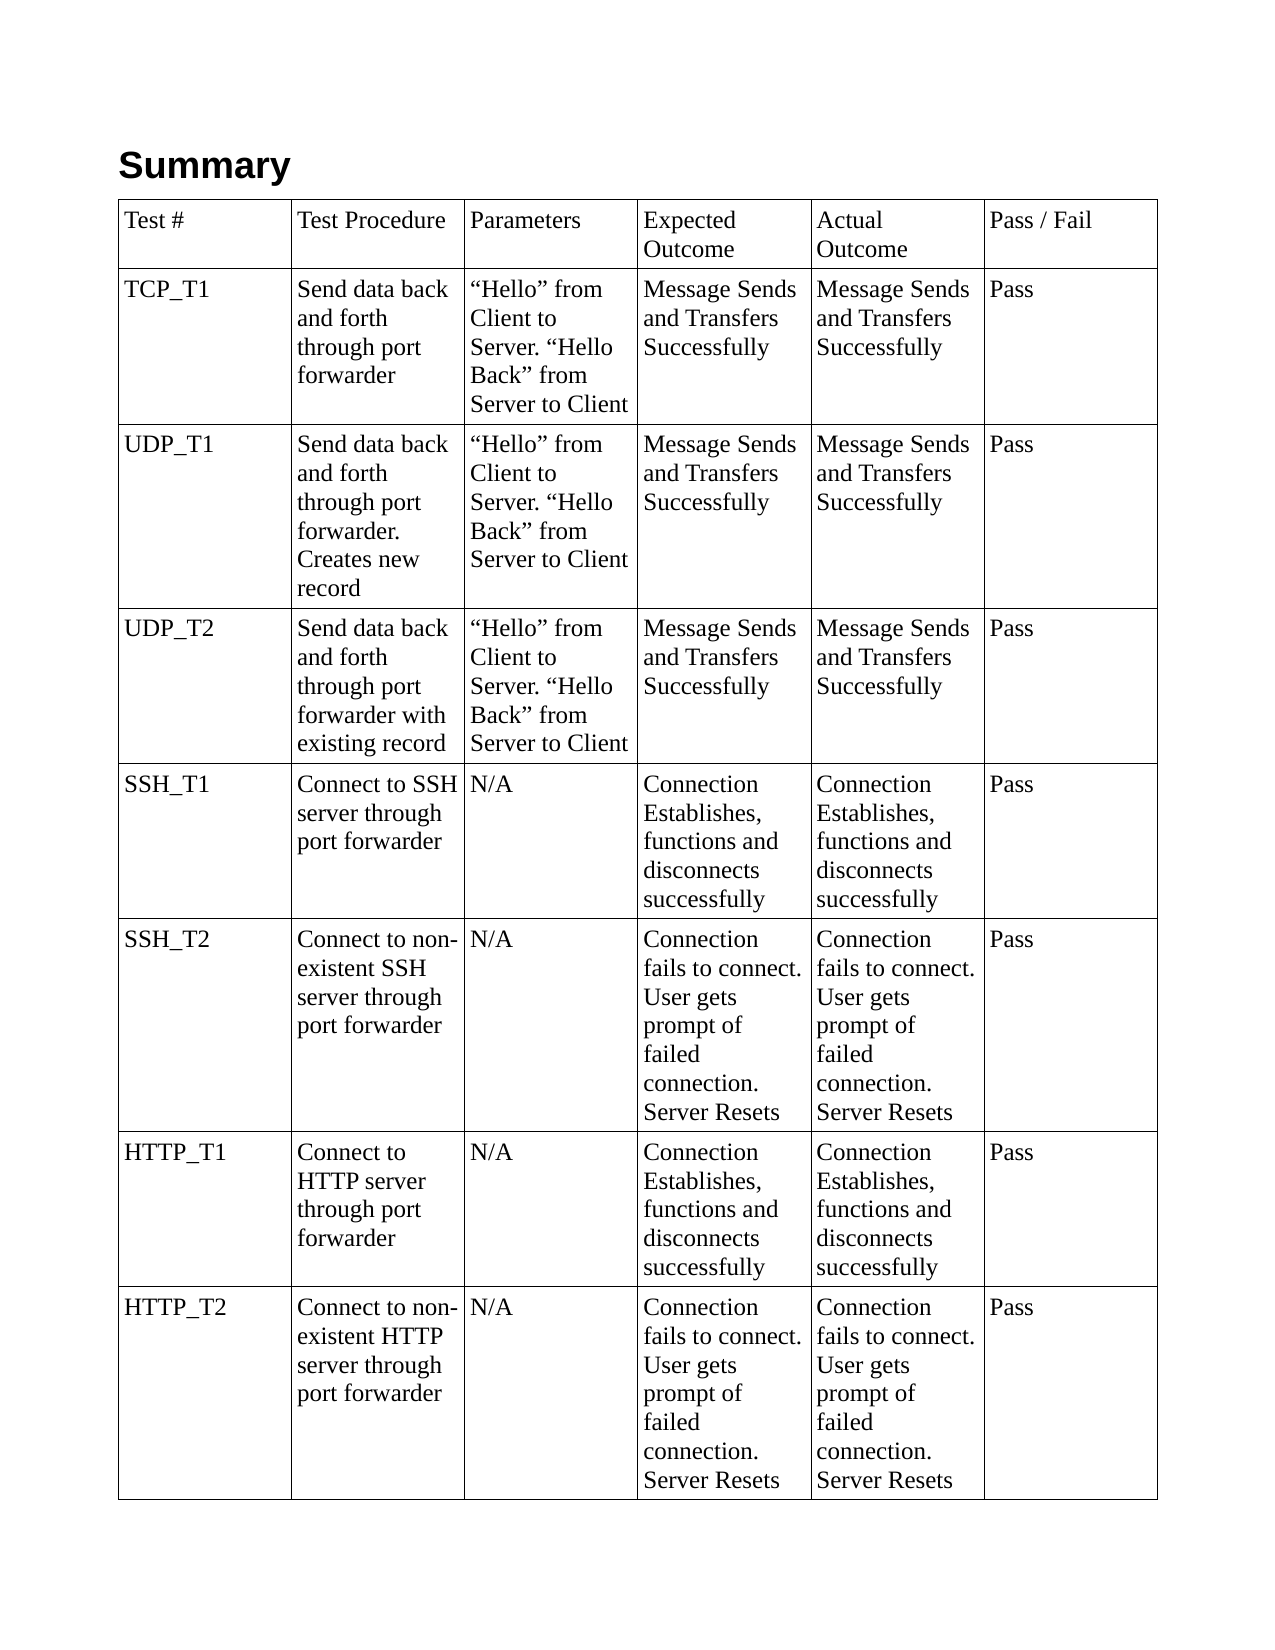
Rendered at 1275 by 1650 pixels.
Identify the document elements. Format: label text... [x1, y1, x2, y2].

table_cell HTTP_T2 [119, 1287, 291, 1499]
table_cell Pass [985, 764, 1157, 918]
table_cell N/A [465, 764, 637, 918]
table_cell Message Sends and Transfers Successfully [812, 609, 984, 763]
table_cell Message Sends and Transfers Successfully [638, 425, 811, 608]
table_cell Connect to non-existent SSH server through port forwarder [292, 919, 464, 1131]
table_cell Connection fails to connect. User gets prompt of failed connection. Server Resets [638, 1287, 811, 1499]
table_cell Pass [985, 609, 1157, 763]
table_header Parameters [465, 200, 637, 268]
table_header Test # [119, 200, 291, 268]
table_cell Connection Establishes, functions and disconnects successfully [638, 764, 811, 918]
table_header Actual Outcome [812, 200, 984, 268]
table_cell Connect to SSH server through port forwarder [292, 764, 464, 918]
table_cell Message Sends and Transfers Successfully [812, 269, 984, 424]
table_cell HTTP_T1 [119, 1132, 291, 1286]
table_cell Message Sends and Transfers Successfully [812, 425, 984, 608]
table_cell Message Sends and Transfers Successfully [638, 609, 811, 763]
table_cell Connect to HTTP server through port forwarder [292, 1132, 464, 1286]
table_cell Send data back and forth through port forwarder [292, 269, 464, 424]
table_cell Connect to non-existent HTTP server through port forwarder [292, 1287, 464, 1499]
table_cell Send data back and forth through port forwarder with existing record [292, 609, 464, 763]
table_cell Connection fails to connect. User gets prompt of failed connection. Server Resets [812, 919, 984, 1131]
table_cell Connection Establishes, functions and disconnects successfully [812, 764, 984, 918]
table_cell “Hello” from Client to Server. “Hello Back” from Server to Client [465, 425, 637, 608]
table_cell Message Sends and Transfers Successfully [638, 269, 811, 424]
table_header Pass / Fail [985, 200, 1157, 268]
table_cell TCP_T1 [119, 269, 291, 424]
table_cell N/A [465, 1132, 637, 1286]
table_cell Connection Establishes, functions and disconnects successfully [812, 1132, 984, 1286]
table_cell “Hello” from Client to Server. “Hello Back” from Server to Client [465, 609, 637, 763]
table_cell Send data back and forth through port forwarder. Creates new record [292, 425, 464, 608]
table_cell SSH_T2 [119, 919, 291, 1131]
subtitle Summary [118, 143, 1157, 187]
table_cell Pass [985, 1132, 1157, 1286]
table_cell Pass [985, 1287, 1157, 1499]
table_header Expected Outcome [638, 200, 811, 268]
table_cell SSH_T1 [119, 764, 291, 918]
table_cell Pass [985, 269, 1157, 424]
table_cell UDP_T1 [119, 425, 291, 608]
table_cell Pass [985, 425, 1157, 608]
table_cell Connection fails to connect. User gets prompt of failed connection. Server Resets [638, 919, 811, 1131]
table_cell Connection fails to connect. User gets prompt of failed connection. Server Resets [812, 1287, 984, 1499]
table_cell “Hello” from Client to Server. “Hello Back” from Server to Client [465, 269, 637, 424]
table_cell UDP_T2 [119, 609, 291, 763]
table_cell Connection Establishes, functions and disconnects successfully [638, 1132, 811, 1286]
table_header Test Procedure [292, 200, 464, 268]
table_cell N/A [465, 1287, 637, 1499]
table_cell N/A [465, 919, 637, 1131]
table_cell Pass [985, 919, 1157, 1131]
